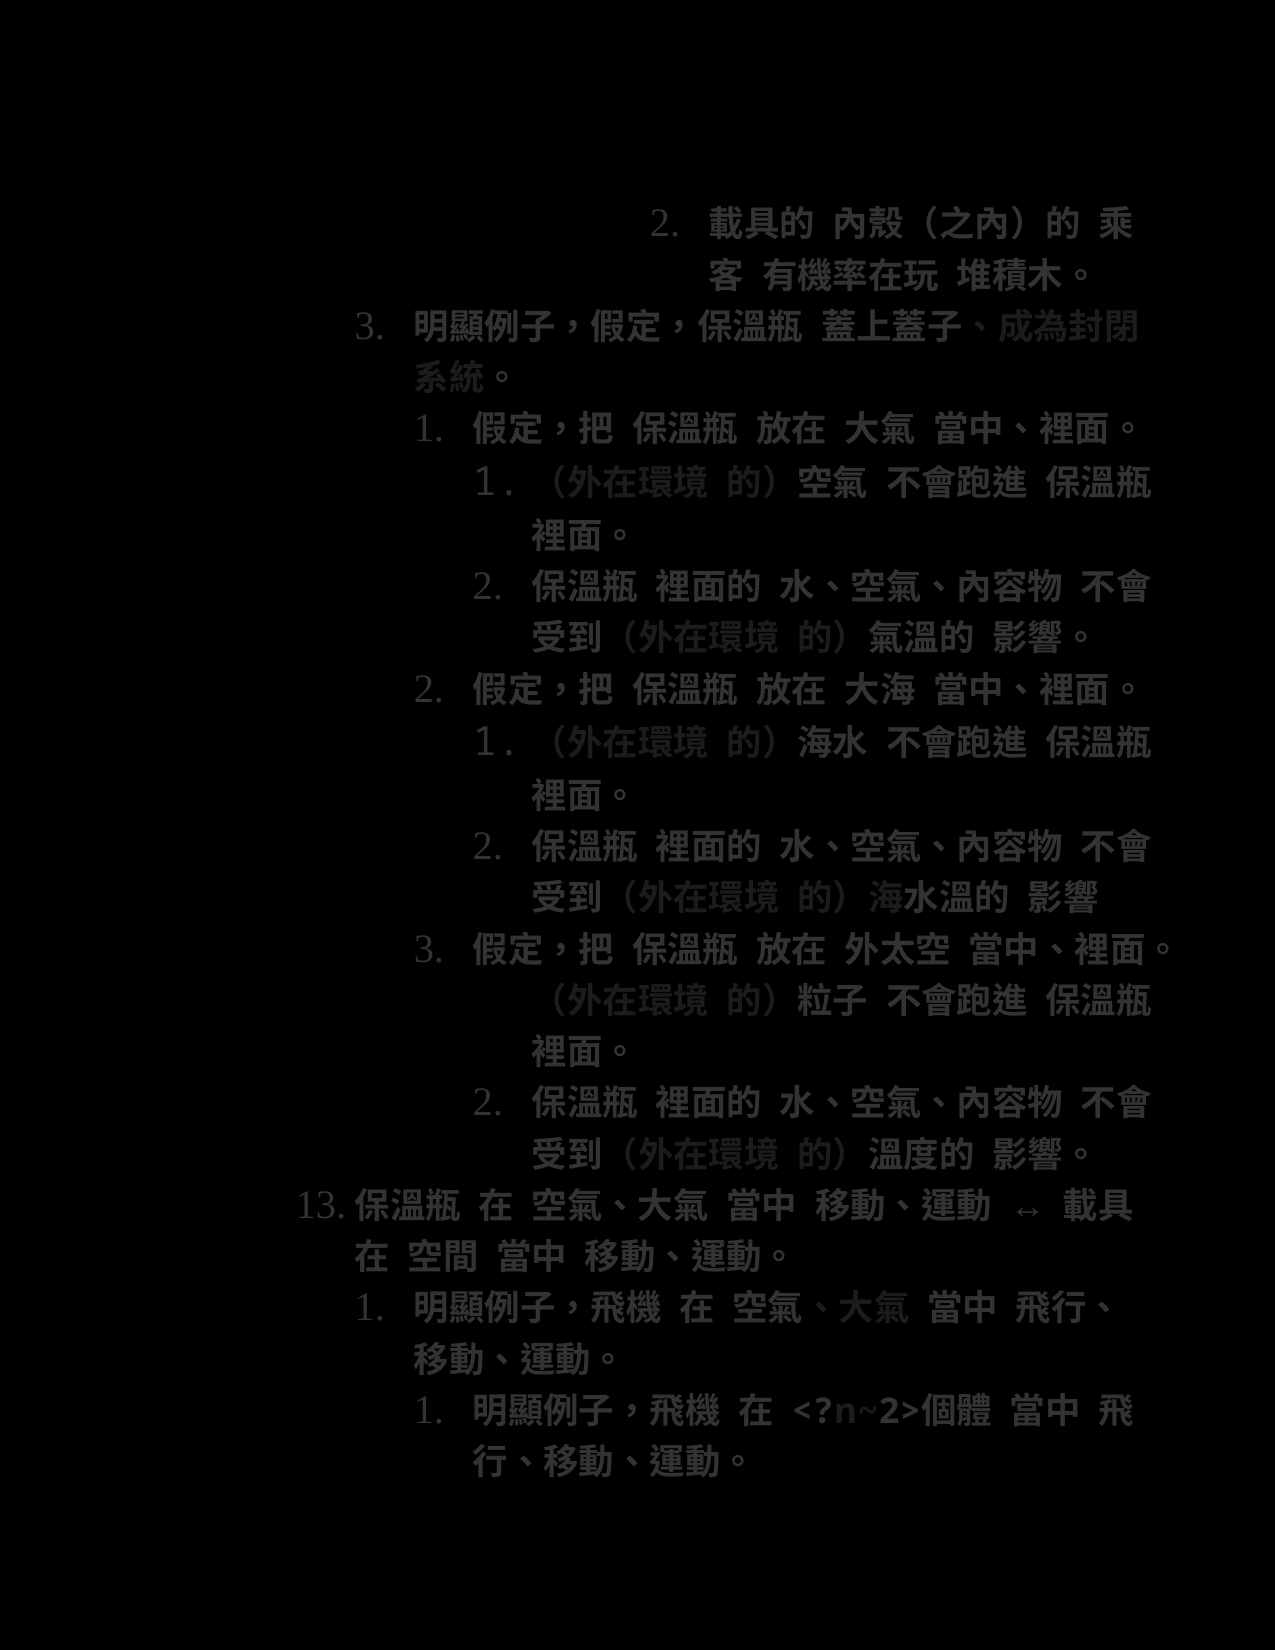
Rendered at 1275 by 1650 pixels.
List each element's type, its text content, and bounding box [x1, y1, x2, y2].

list 保溫瓶 裡面的 水、空氣、內容物 不會受到（外在環境 的）溫度的 影響。 [472, 1075, 1157, 1177]
list 假定，把 保溫瓶 放在 大海 當中、裡面。 [413, 661, 1157, 712]
list 假定，把 保溫瓶 放在 外太空 當中、裡面。 [413, 921, 1157, 972]
list 假定，把 保溫瓶 放在 大氣 當中、裡面。 [413, 401, 1157, 452]
list 明顯例子，飛機 在 <?n~2>個體 當中 飛行、移動、運動。 [413, 1382, 1157, 1485]
list （外在環境 的）空氣 不會跑進 保溫瓶 裡面。 [472, 452, 1157, 558]
list 明顯例子，假定，保溫瓶 蓋上蓋子、成為封閉系統。 [354, 298, 1157, 401]
list 保溫瓶 裡面的 水、空氣、內容物 不會受到（外在環境 的）海水溫的 影響 [472, 818, 1157, 921]
list 載具的 內殼（之內）的 乘客 有機率在玩 堆積木。 [649, 196, 1157, 298]
list （外在環境 的）粒子 不會跑進 保溫瓶 裡面。（假定，沒有出現 量子隧穿效應） [472, 972, 1157, 1075]
list 保溫瓶 裡面的 水、空氣、內容物 不會受到（外在環境 的）氣溫的 影響。 [472, 558, 1157, 661]
list 明顯例子，飛機 在 空氣、大氣 當中 飛行、移動、運動。 [354, 1280, 1157, 1382]
list 保溫瓶 在 空氣、大氣 當中 移動、運動 ↔ 載具 在 空間 當中 移動、運動。 [295, 1177, 1157, 1280]
list （外在環境 的）海水 不會跑進 保溫瓶 裡面。 [472, 712, 1157, 818]
